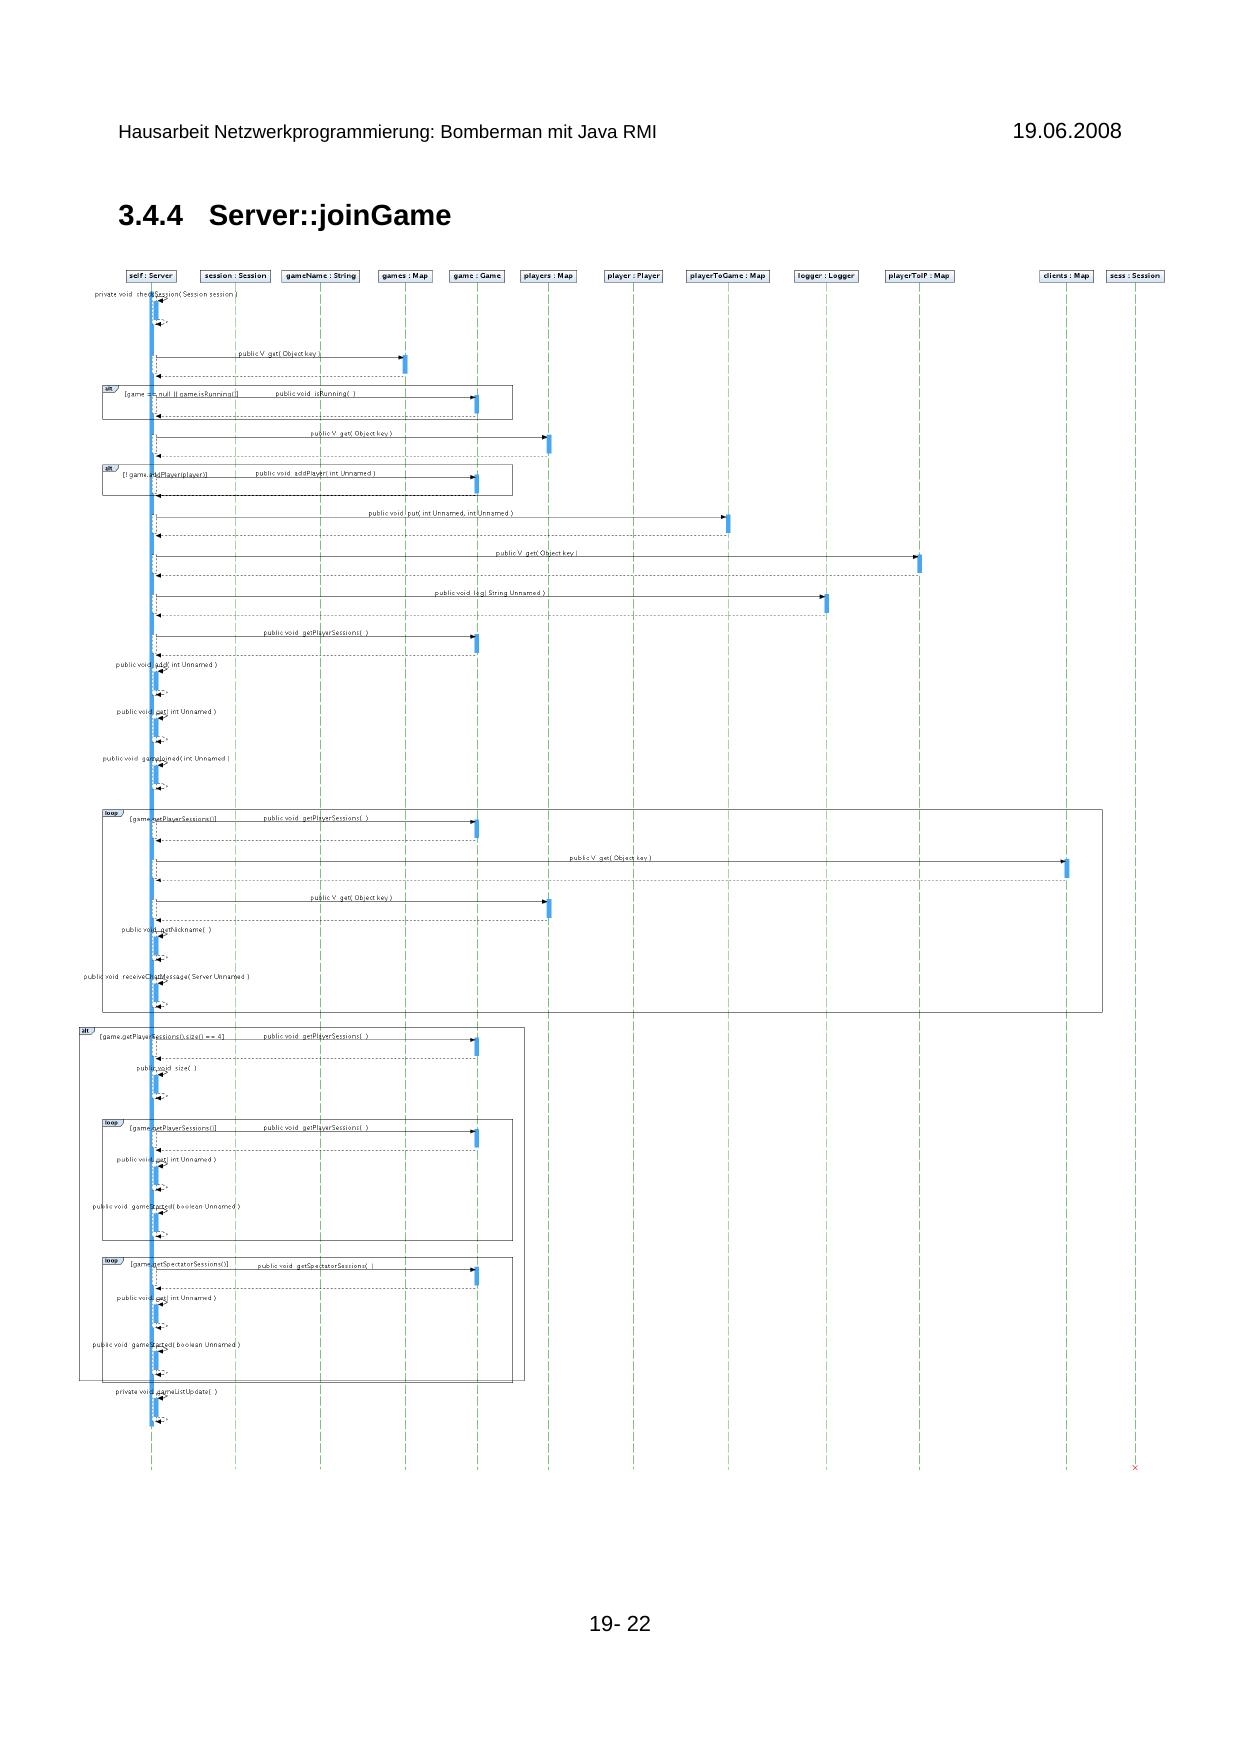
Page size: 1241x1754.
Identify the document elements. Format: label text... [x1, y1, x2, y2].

subtitle Server::joinGame [118, 198, 1122, 231]
